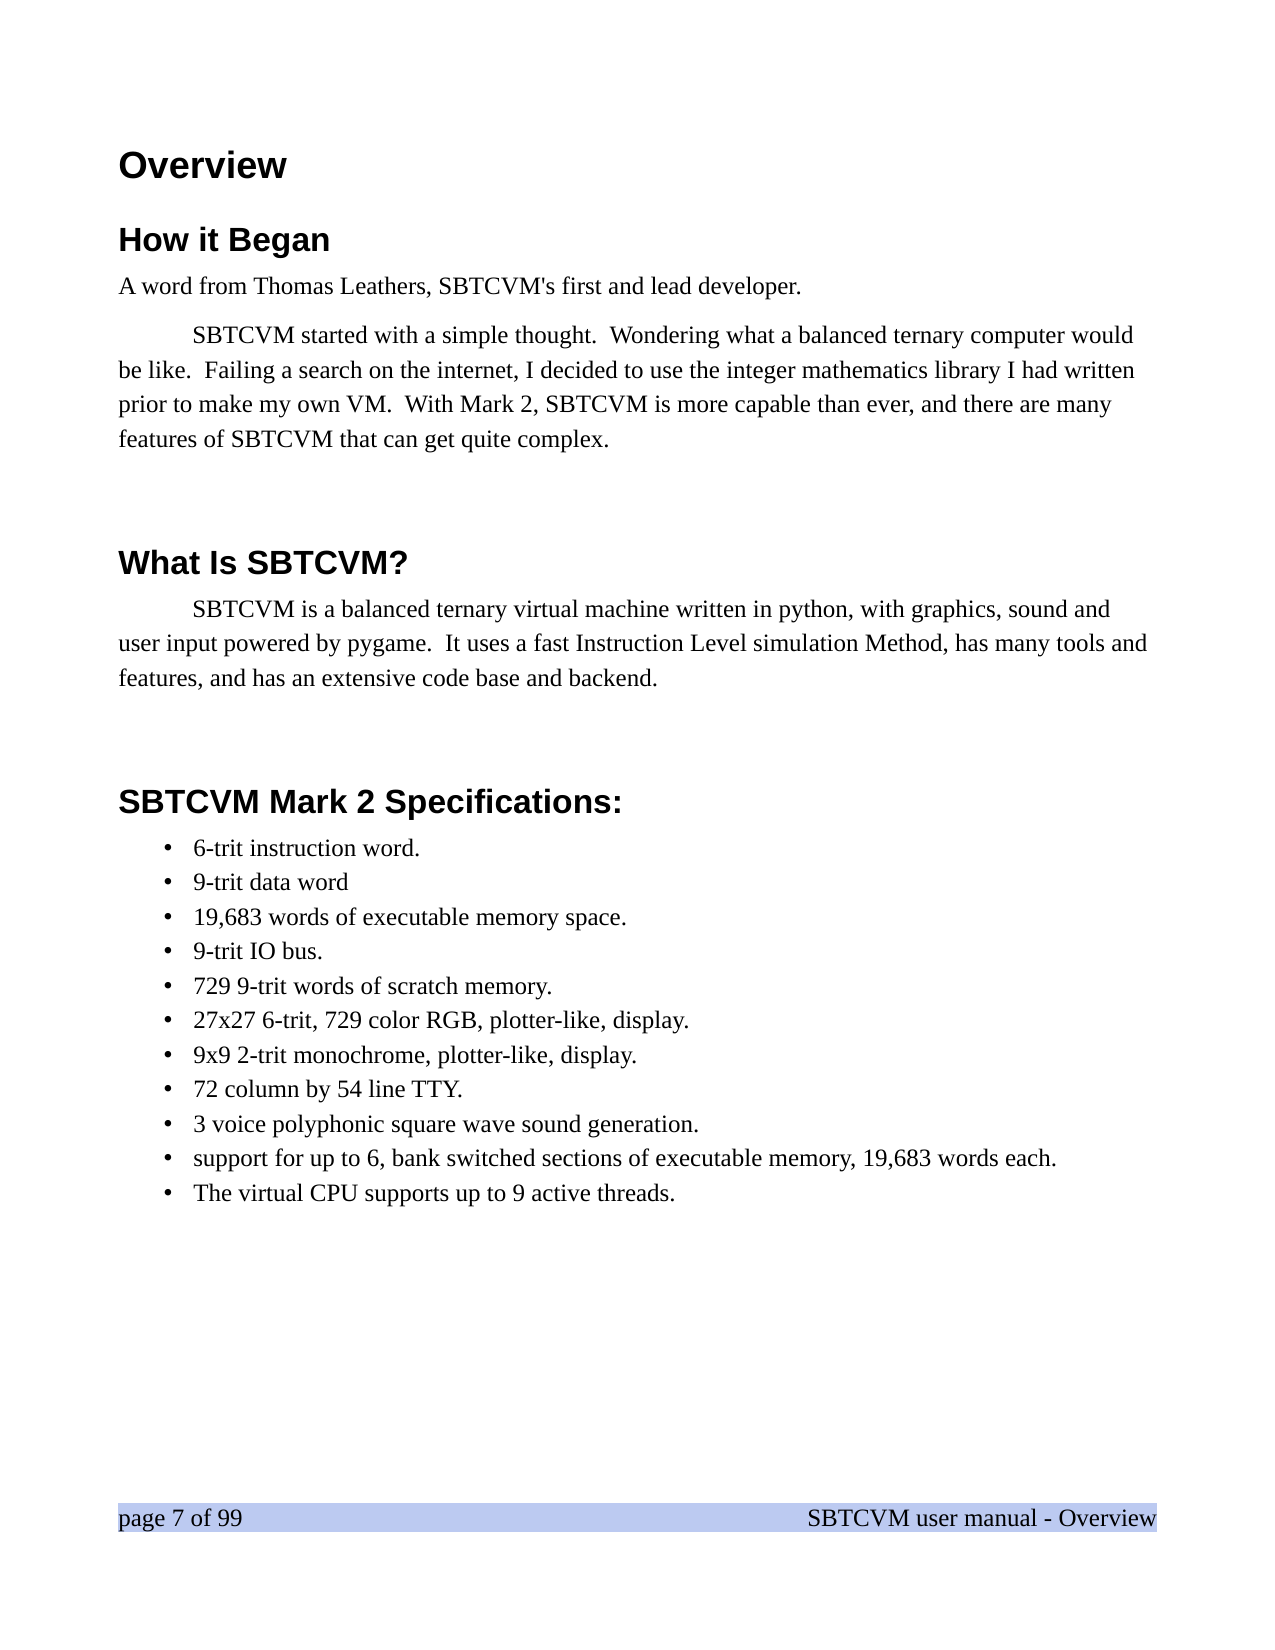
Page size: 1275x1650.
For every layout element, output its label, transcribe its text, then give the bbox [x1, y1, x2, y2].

list 9-trit data word [164, 867, 1157, 896]
subtitle How it Began [118, 220, 1157, 259]
list 19,683 words of executable memory space. [164, 902, 1157, 931]
list 72 column by 54 line TTY. [164, 1074, 1157, 1103]
text A word from Thomas Leathers, SBTCVM's first and lead developer. [118, 271, 1157, 300]
text SBTCVM started with a simple thought. Wondering what a balanced ternary computer would be like. Failing a search on the internet, I decided to use the integer mathematics library I had written prior to make my own VM. With Mark 2, SBTCVM is more capable than ever, and there are many features of SBTCVM that can get quite complex. [118, 320, 1157, 452]
list 6-trit instruction word. [164, 833, 1157, 862]
subtitle What Is SBTCVM? [118, 543, 1157, 581]
list support for up to 6, bank switched sections of executable memory, 19,683 words each. [164, 1143, 1157, 1172]
subtitle Overview [118, 143, 1157, 187]
list 3 voice polyphonic square wave sound generation. [164, 1109, 1157, 1137]
text SBTCVM is a balanced ternary virtual machine written in python, with graphics, sound and user input powered by pygame. It uses a fast Instruction Level simulation Method, has many tools and features, and has an extensive code base and backend. [118, 594, 1157, 692]
list 27x27 6-trit, 729 color RGB, plotter-like, display. [164, 1005, 1157, 1034]
list 729 9-trit words of scratch memory. [164, 971, 1157, 999]
list 9x9 2-trit monochrome, plotter-like, display. [164, 1040, 1157, 1068]
list The virtual CPU supports up to 9 active threads. [164, 1178, 1157, 1206]
subtitle SBTCVM Mark 2 Specifications: [118, 782, 1157, 820]
list 9-trit IO bus. [164, 936, 1157, 965]
